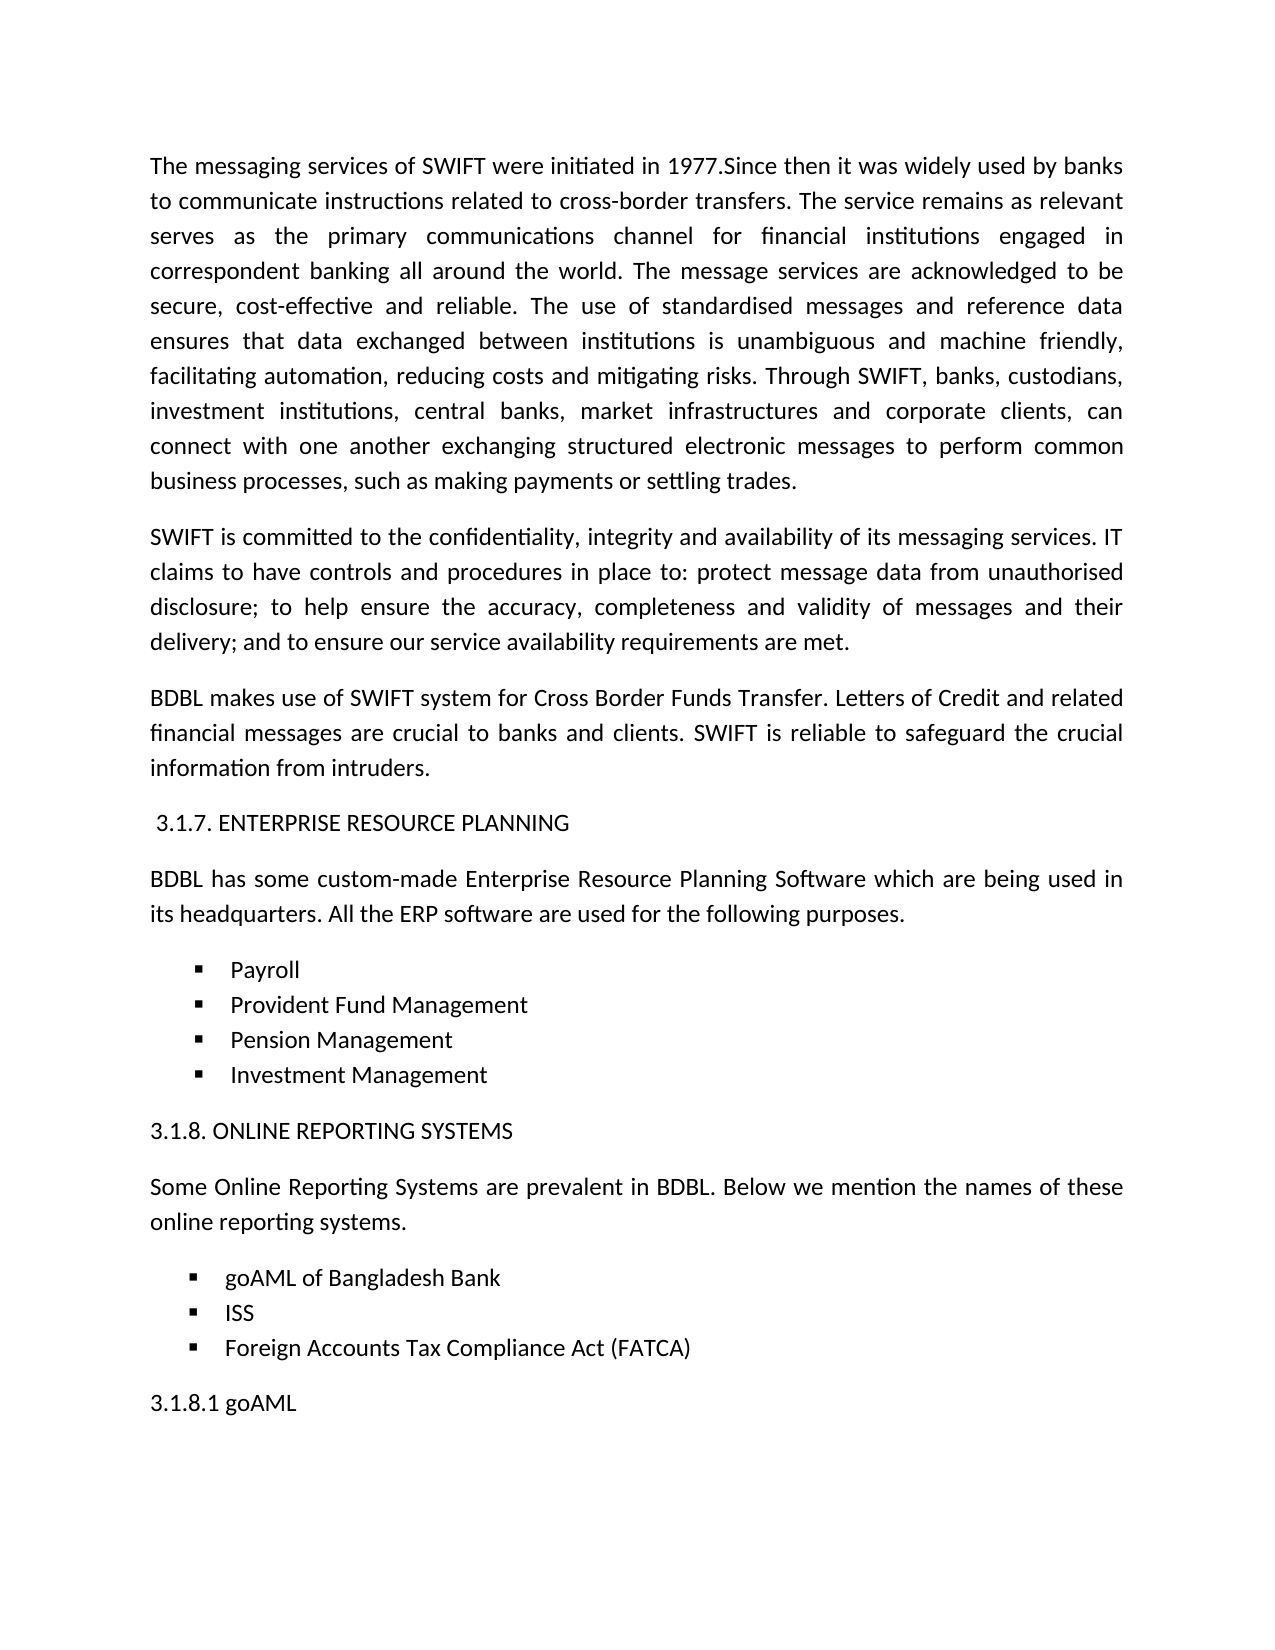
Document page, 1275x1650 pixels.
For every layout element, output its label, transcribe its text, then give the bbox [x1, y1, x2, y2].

list Pension Management [193, 1024, 1125, 1055]
list Provident Fund Management [193, 989, 1125, 1020]
text Some Online Reporting Systems are prevalent in BDBL. Below we mention the names of these online reporting systems. [150, 1171, 1125, 1236]
text 3.1.8.1 goAML [150, 1387, 1125, 1418]
text 3.1.8. ONLINE REPORTING SYSTEMS [150, 1115, 1125, 1146]
list Foreign Accounts Tax Compliance Act (FATCA) [187, 1332, 1125, 1362]
text SWIFT is committed to the confidentiality, integrity and availability of its messaging services. IT claims to have controls and procedures in place to: protect message data from unauthorised disclosure; to help ensure the accuracy, completeness and validity of messages and their delivery; and to ensure our service availability requirements are met. [150, 521, 1125, 656]
text BDBL makes use of SWIFT system for Cross Border Funds Transfer. Letters of Credit and related financial messages are crucial to banks and clients. SWIFT is reliable to safeguard the crucial information from intruders. [150, 682, 1125, 782]
list Investment Management [193, 1059, 1125, 1090]
text The messaging services of SWIFT were initiated in 1977.Since then it was widely used by banks to communicate instructions related to cross-border transfers. The service remains as relevant serves as the primary communications channel for financial institutions engaged in correspondent banking all around the world. The message services are acknowledged to be secure, cost-effective and reliable. The use of standardised messages and reference data ensures that data exchanged between institutions is unambiguous and machine friendly, facilitating automation, reducing costs and mitigating risks. Through SWIFT, banks, custodians, investment institutions, central banks, market infrastructures and corporate clients, can connect with one another exchanging structured electronic messages to perform common business processes, such as making payments or settling trades. [150, 150, 1125, 496]
text BDBL has some custom-made Enterprise Resource Planning Software which are being used in its headquarters. All the ERP software are used for the following purposes. [150, 863, 1125, 929]
list goAML of Bangladesh Bank [187, 1262, 1125, 1292]
list ISS [187, 1297, 1125, 1327]
list Payroll [193, 954, 1125, 985]
text 3.1.7. ENTERPRISE RESOURCE PLANNING [150, 807, 1125, 838]
